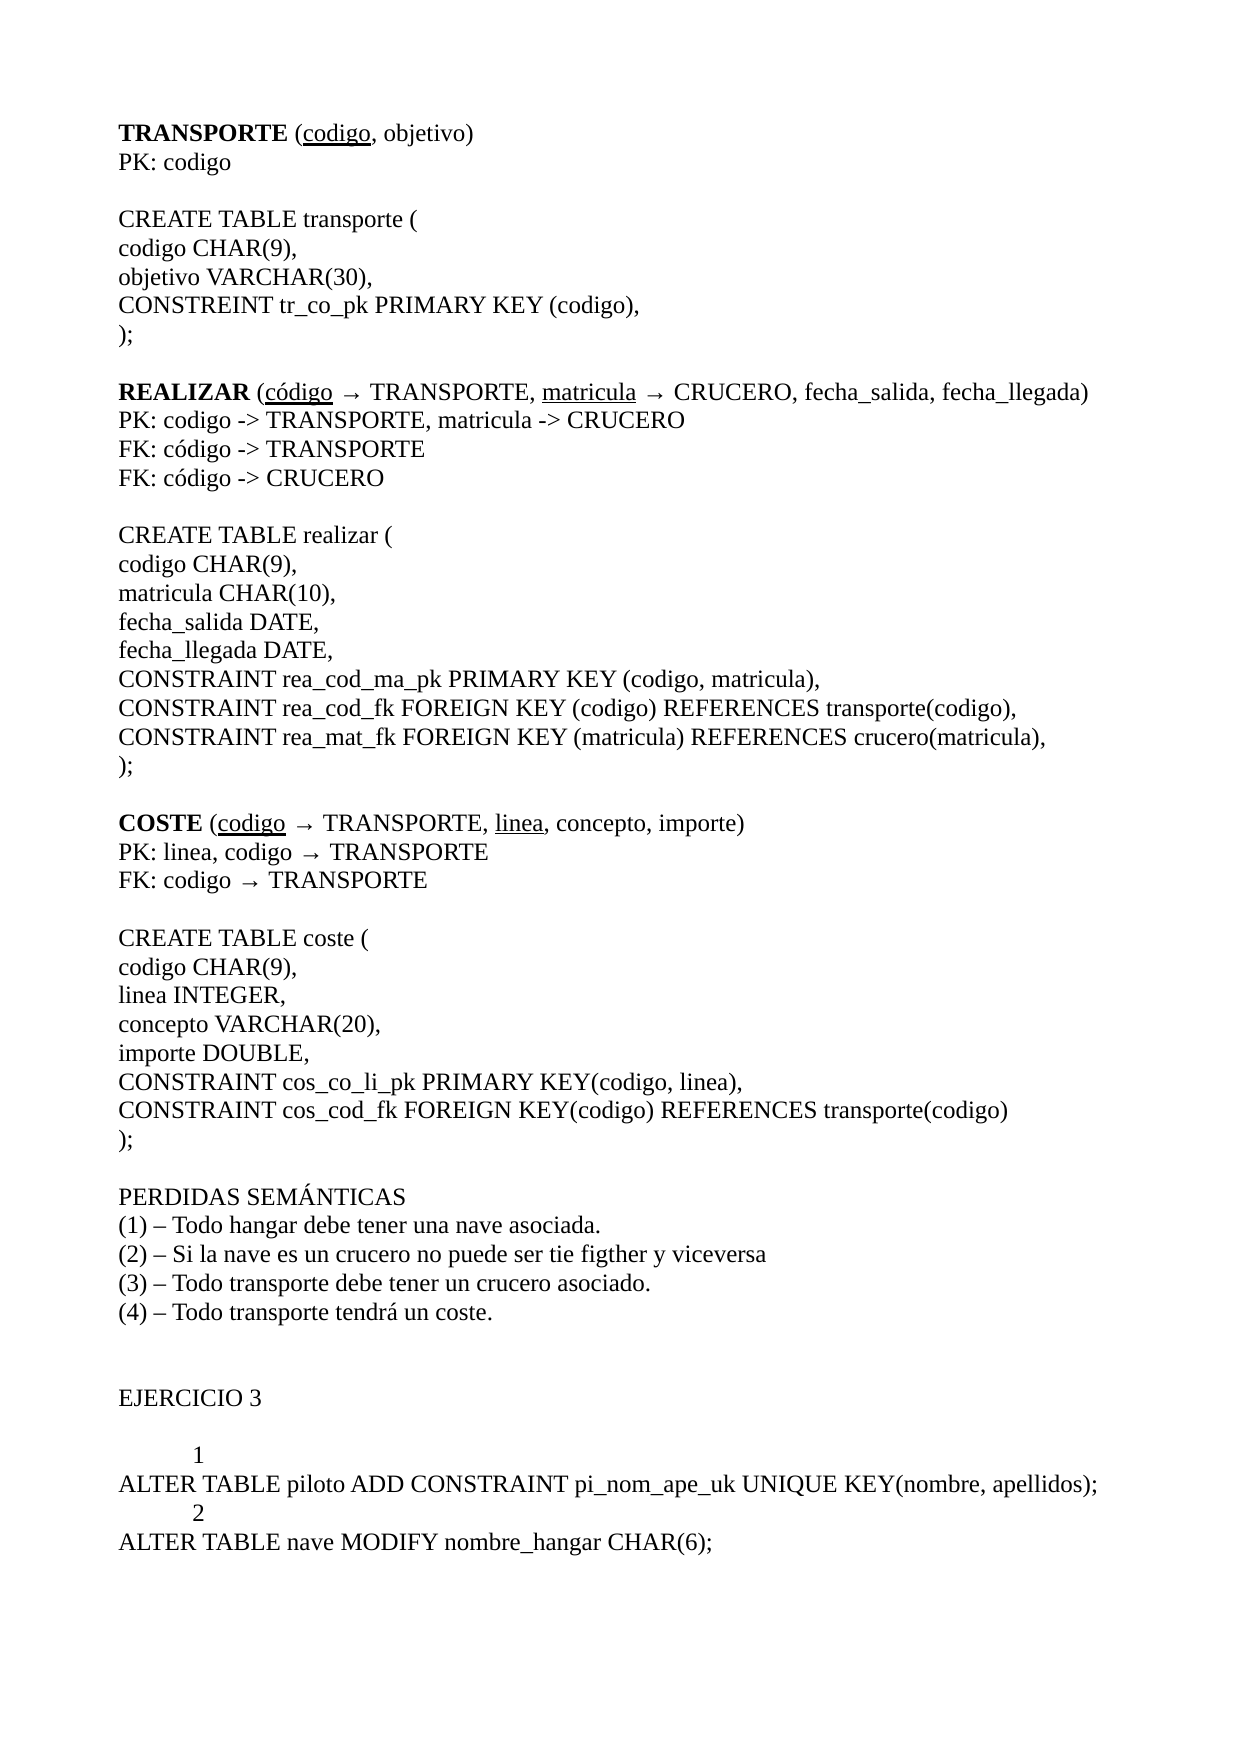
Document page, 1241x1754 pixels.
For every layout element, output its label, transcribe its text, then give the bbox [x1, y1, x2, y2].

text ); [118, 751, 1122, 779]
text CREATE TABLE transporte ( [118, 204, 1122, 233]
text 2 [118, 1498, 1122, 1527]
text CONSTRAINT cos_co_li_pk PRIMARY KEY(codigo, linea), [118, 1067, 1122, 1096]
text codigo CHAR(9), [118, 549, 1122, 578]
text concepto VARCHAR(20), [118, 1009, 1122, 1038]
text CREATE TABLE coste ( [118, 923, 1122, 952]
text importe DOUBLE, [118, 1038, 1122, 1067]
text matricula CHAR(10), [118, 578, 1122, 607]
text (4) – Todo transporte tendrá un coste. [118, 1297, 1122, 1326]
text ); [118, 1124, 1122, 1153]
text 1 [118, 1441, 1122, 1469]
text objetivo VARCHAR(30), [118, 262, 1122, 291]
text EJERCICIO 3 [118, 1383, 1122, 1412]
text COSTE (codigo → TRANSPORTE, linea, concepto, importe) PK: linea, codigo → TRANSPORTE FK: codigo → TRANSPORTE [118, 808, 1122, 894]
text CONSTRAINT rea_cod_fk FOREIGN KEY (codigo) REFERENCES transporte(codigo), [118, 693, 1122, 722]
text (3) – Todo transporte debe tener un crucero asociado. [118, 1268, 1122, 1297]
text CONSTRAINT rea_mat_fk FOREIGN KEY (matricula) REFERENCES crucero(matricula), [118, 722, 1122, 751]
text ); [118, 319, 1122, 348]
text CONSTREINT tr_co_pk PRIMARY KEY (codigo), [118, 291, 1122, 319]
text (2) – Si la nave es un crucero no puede ser tie figther y viceversa [118, 1239, 1122, 1268]
text codigo CHAR(9), [118, 952, 1122, 981]
text ALTER TABLE piloto ADD CONSTRAINT pi_nom_ape_uk UNIQUE KEY(nombre, apellidos); [118, 1469, 1122, 1498]
text ALTER TABLE nave MODIFY nombre_hangar CHAR(6); [118, 1527, 1122, 1556]
text CONSTRAINT cos_cod_fk FOREIGN KEY(codigo) REFERENCES transporte(codigo) [118, 1096, 1122, 1124]
text fecha_llegada DATE, [118, 636, 1122, 664]
text (1) – Todo hangar debe tener una nave asociada. [118, 1211, 1122, 1239]
text REALIZAR (código → TRANSPORTE, matricula → CRUCERO, fecha_salida, fecha_llegada) PK: codigo -> TRANSPORTE, matricula -> CRUCERO FK: código -> TRANSPORTE FK: código -> CRUCERO [118, 377, 1122, 492]
text PERDIDAS SEMÁNTICAS [118, 1182, 1122, 1211]
text codigo CHAR(9), [118, 233, 1122, 262]
text linea INTEGER, [118, 981, 1122, 1009]
text fecha_salida DATE, [118, 607, 1122, 636]
text CONSTRAINT rea_cod_ma_pk PRIMARY KEY (codigo, matricula), [118, 664, 1122, 693]
text CREATE TABLE realizar ( [118, 521, 1122, 549]
text TRANSPORTE (codigo, objetivo) PK: codigo [118, 118, 1122, 176]
